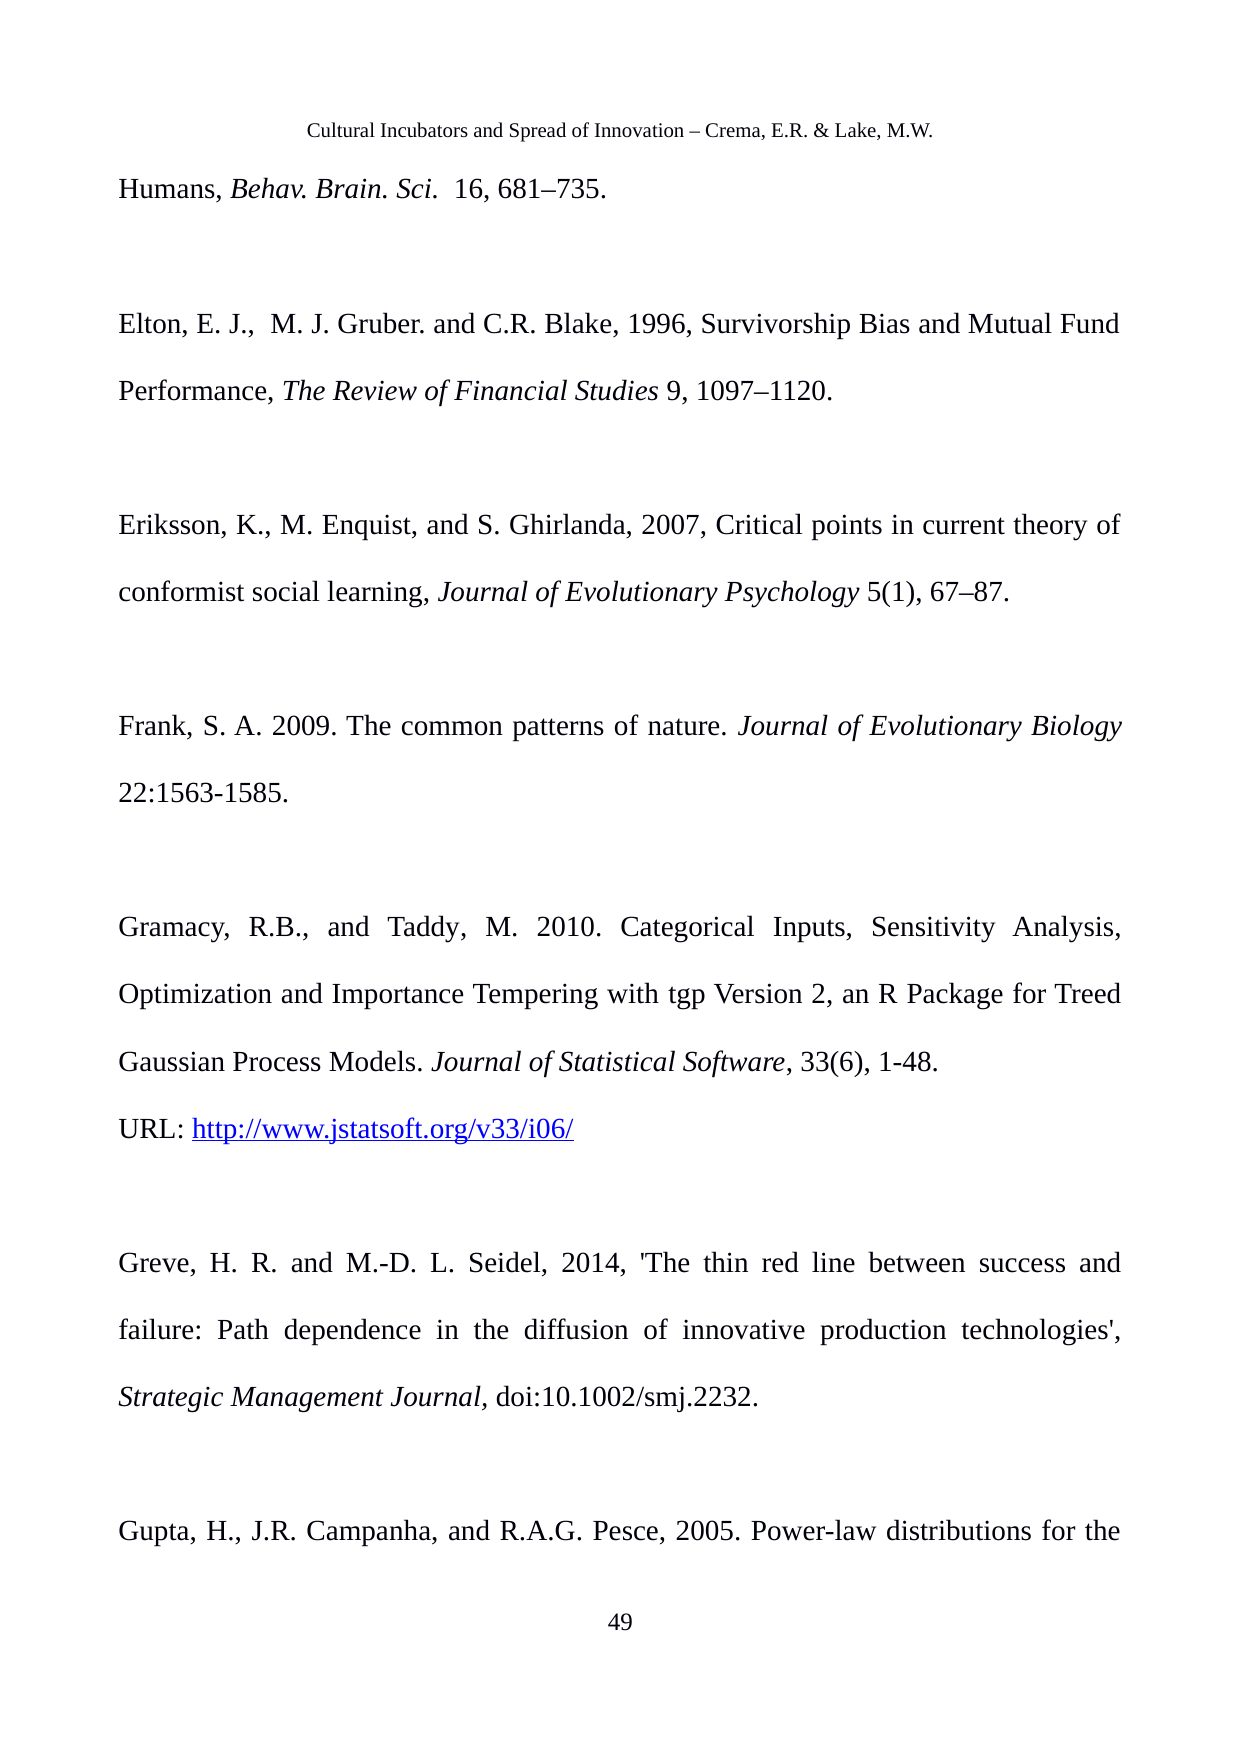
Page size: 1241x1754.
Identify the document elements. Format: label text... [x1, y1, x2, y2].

text Eriksson, K., M. Enquist, and S. Ghirlanda, 2007, Critical points in current theory of conformist social learning, Journal of Evolutionary Psychology 5(1), 67–87. [118, 507, 1122, 608]
text URL: http://www.jstatsoft.org/v33/i06/ [118, 1111, 1122, 1144]
text Frank, S. A. 2009. The common patterns of nature. Journal of Evolutionary Biology 22:1563-1585. [118, 708, 1122, 809]
text Greve, H. R. and M.-D. L. Seidel, 2014, 'The thin red line between success and failure: Path dependence in the diffusion of innovative production technologies', Strategic Management Journal, doi:10.1002/smj.2232. [118, 1245, 1122, 1413]
text Gupta, H., J.R. Campanha, and R.A.G. Pesce, 2005. Power-law distributions for the [118, 1513, 1122, 1547]
text Humans, Behav. Brain. Sci. 16, 681–735. [118, 172, 1122, 205]
text Elton, E. J., M. J. Gruber. and C.R. Blake, 1996, Survivorship Bias and Mutual Fund Performance, The Review of Financial Studies 9, 1097–1120. [118, 306, 1122, 406]
text Gramacy, R.B., and Taddy, M. 2010. Categorical Inputs, Sensitivity Analysis, Optimization and Importance Tempering with tgp Version 2, an R Package for Treed Gaussian Process Models. Journal of Statistical Software, 33(6), 1-48. [118, 909, 1122, 1077]
